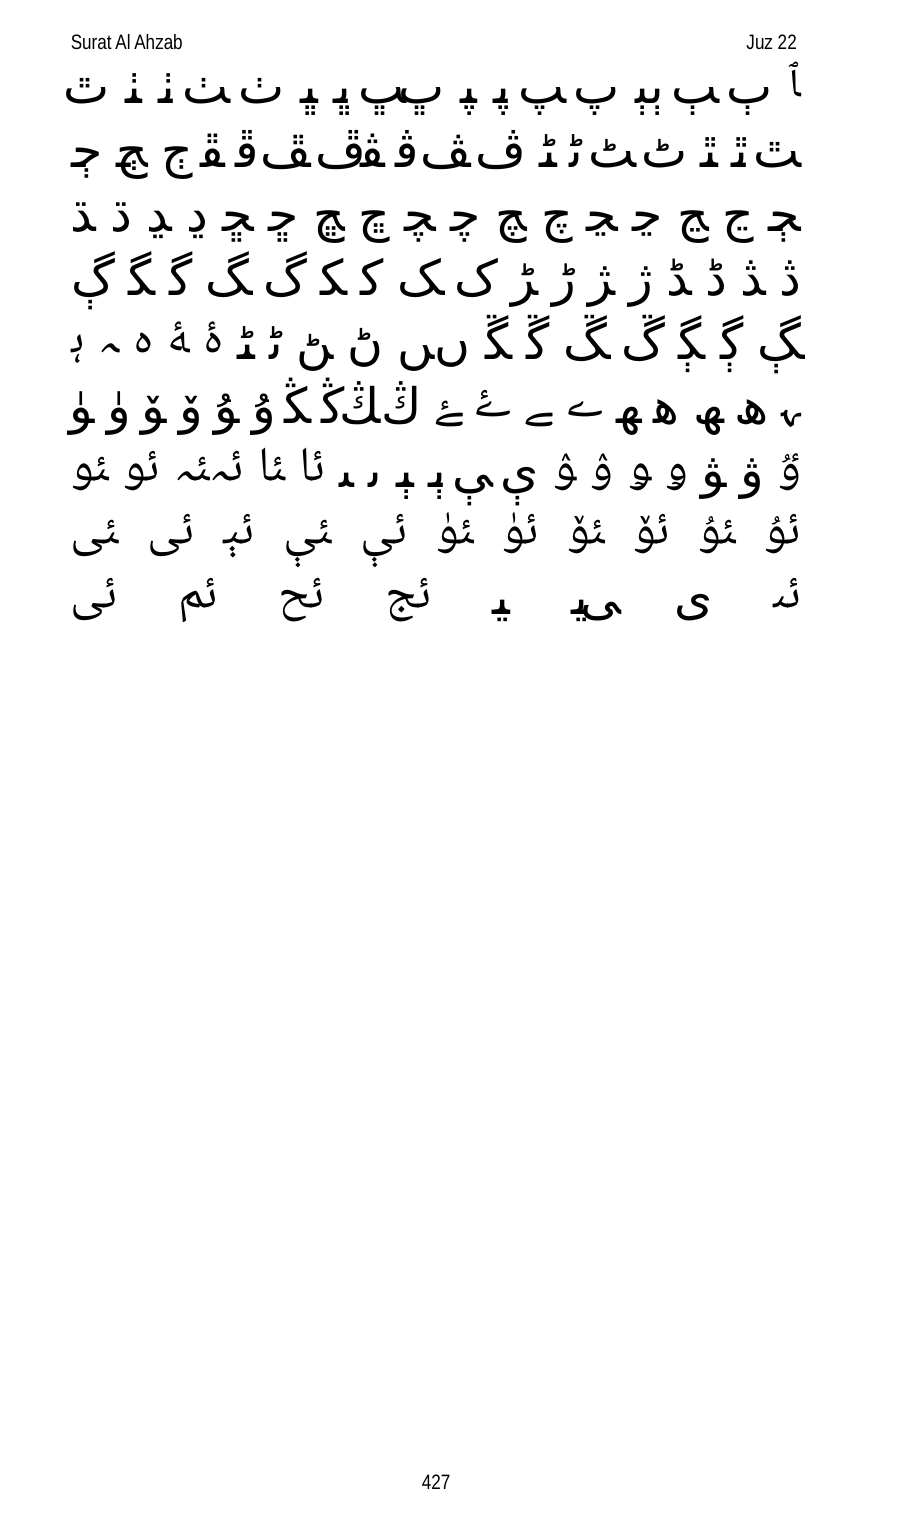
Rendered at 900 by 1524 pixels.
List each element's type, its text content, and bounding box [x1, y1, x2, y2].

text ﭑ ﭒ ﭓ ﭔﭕ ﭖ ﭗ ﭘ ﭙ ﭚﭛ ﭜ ﭝ ﭞ ﭟ ﭠ ﭡ ﭢ ﭣ ﭤ ﭥ ﭦ ﭧ ﭨ ﭩ ﭪ ﭫ ﭬ ﭭﭮ ﭯ ﭰ ﭱ ﭲ ﭳ ﭴ ﭵ ﭶ ﭷ ﭸ ﭹ ﭺ ﭻ ﭼ ﭽ ﭾ ﭿ ﮀ ﮁ ﮂ ﮃ ﮄ ﮅ ﮆ ﮇ ﮈ ﮉ ﮊ ﮋ ﮌ ﮍ ﮎ ﮏ ﮐ ﮑ ﮒ ﮓ ﮔ ﮕ ﮖ ﮗ ﮘ ﮙ ﮚ ﮛ ﮜ ﮝ ﮞﮟ ﮠ ﮡ ﮢ ﮣ ﮤ ﮥ ﮦ ﮧ ﮨ ﮩ ﮪ ﮫ ﮬ ﮭ ﮮ ﮯ ﮰ ﮱ ﯓ ﯔﯕ ﯖ ﯗ ﯘ ﯙ ﯚ ﯛ ﯜ ﯝ ﯞ ﯟ ﯠ ﯡ ﯢ ﯣ ﯤ ﯥ ﯦ ﯧ ﯨ ﯩ ﯪ ﯫ ﯬﯭ ﯮ ﯯ ﯰ ﯱ ﯲ ﯳ ﯴ ﯵ ﯶ ﯷ ﯸ ﯹ ﯺ [71, 60, 801, 571]
text ﯻ ﯼ ﯽﯾ ﯿ ﰀ ﰁ ﰂ ﰃ [71, 571, 801, 635]
